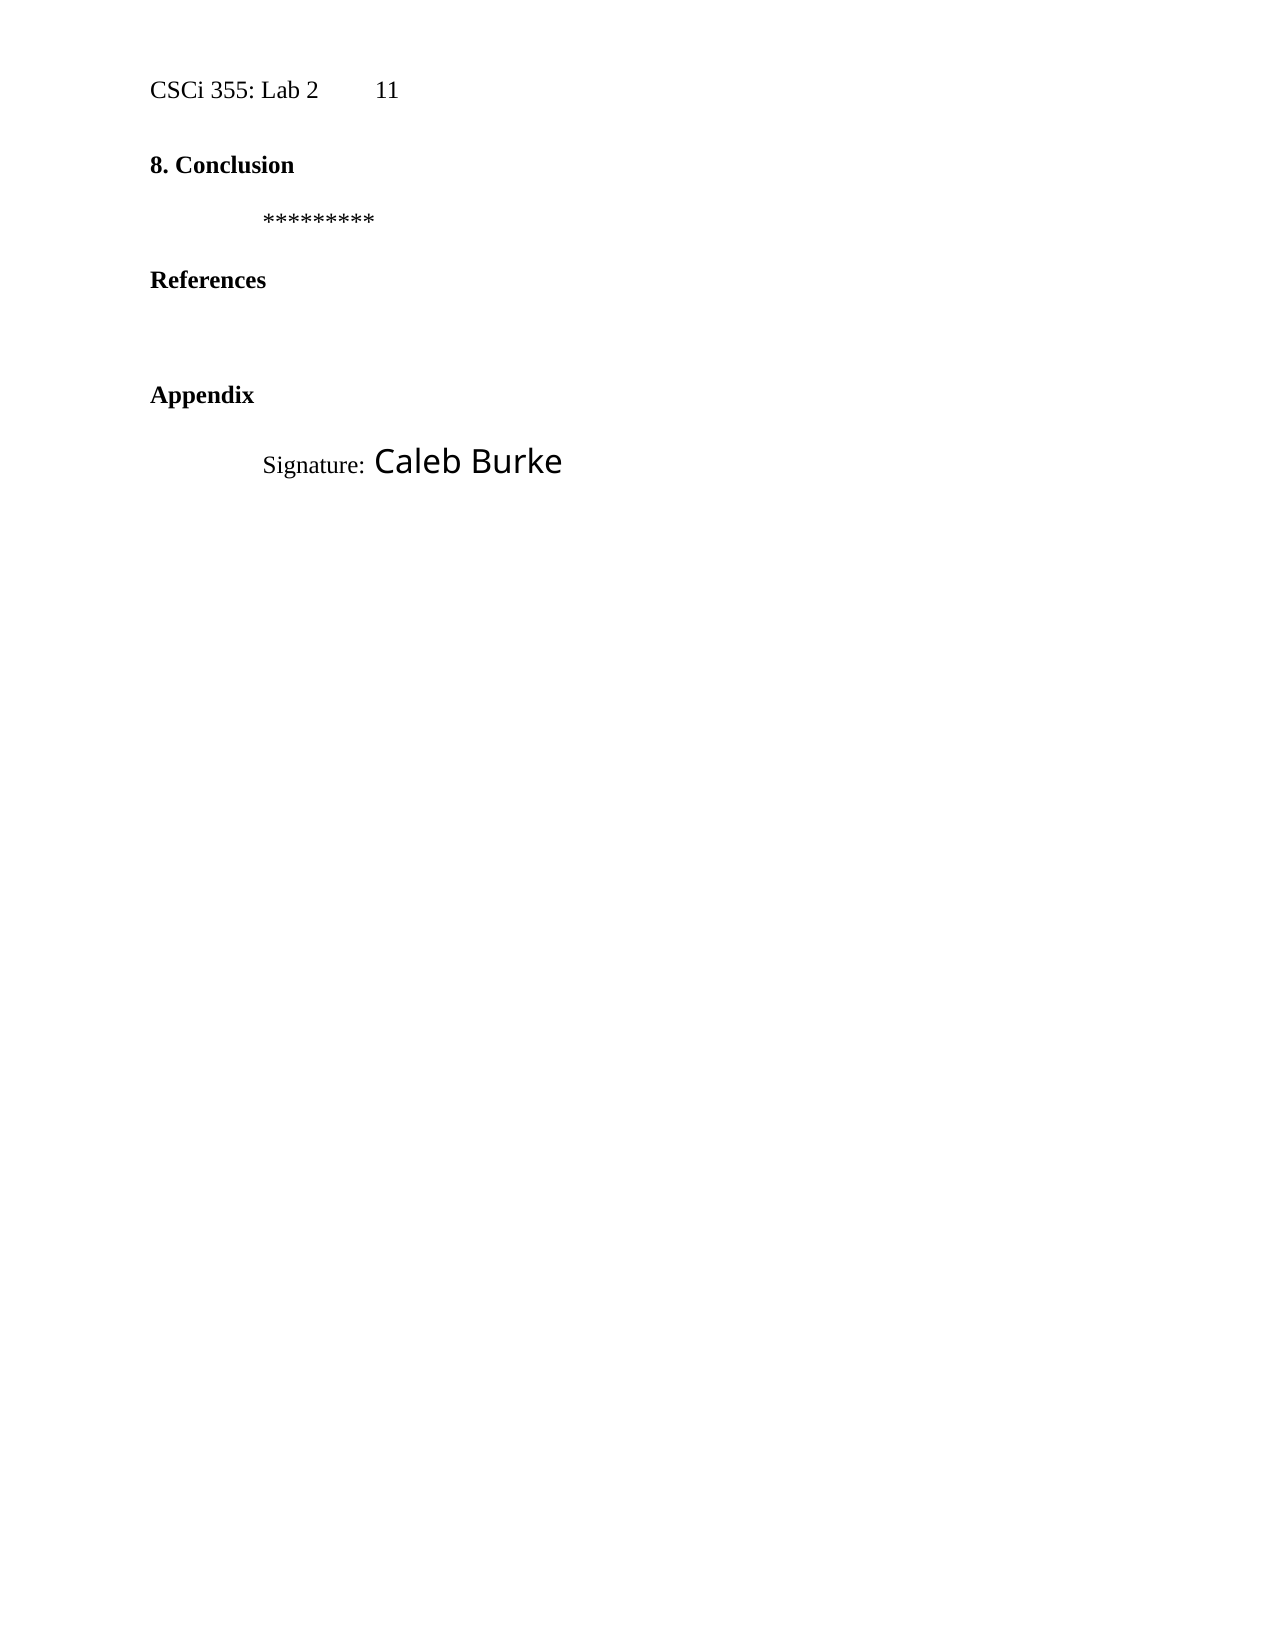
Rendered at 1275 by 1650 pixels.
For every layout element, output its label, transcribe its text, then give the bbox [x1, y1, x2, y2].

text Signature: Caleb Burke [262, 437, 1125, 483]
subtitle 8. Conclusion [150, 150, 1125, 179]
subtitle Appendix [150, 380, 1125, 409]
text ********* [262, 207, 1125, 236]
subtitle References [150, 265, 1125, 294]
